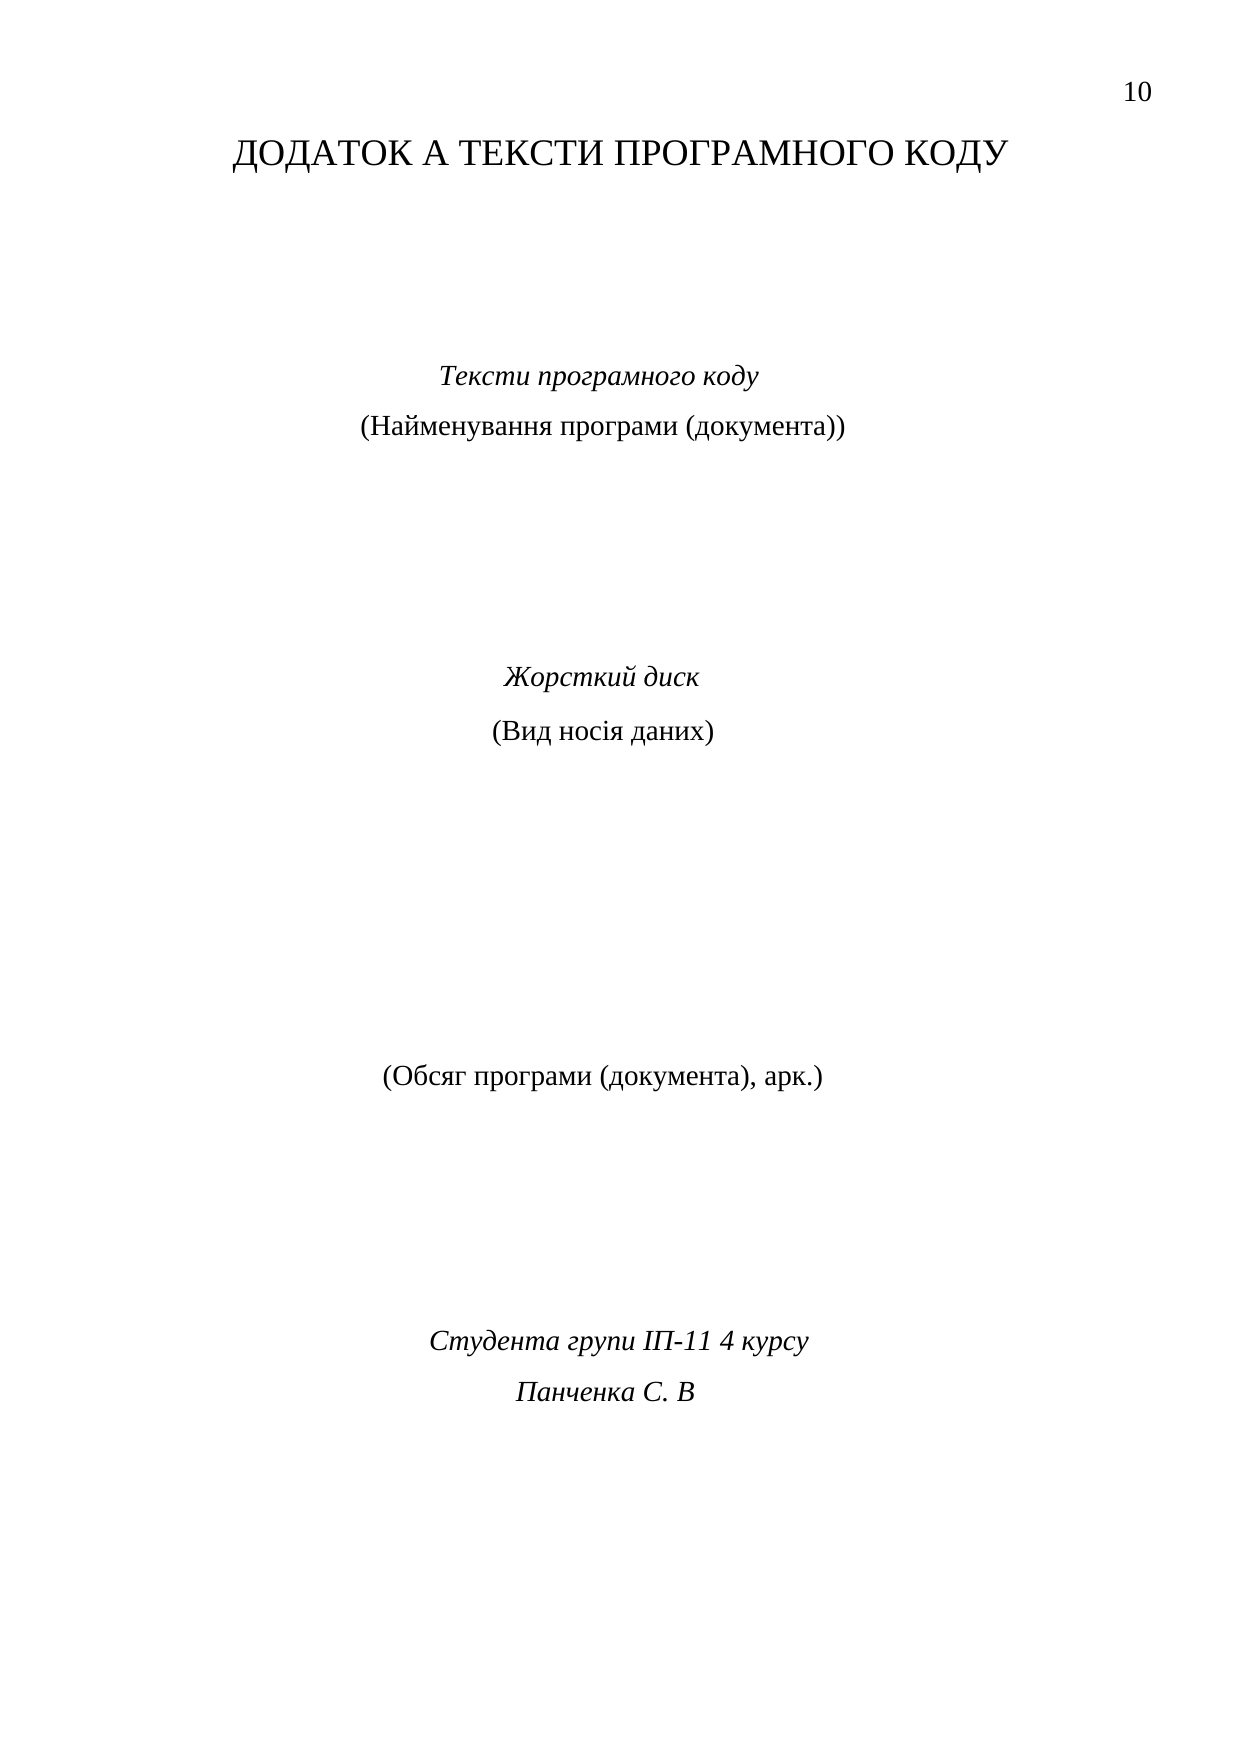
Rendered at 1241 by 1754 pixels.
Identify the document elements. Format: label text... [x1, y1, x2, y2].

text Жорсткий диск [138, 659, 1067, 693]
text Панченка С. В [450, 1374, 756, 1407]
text Тексти програмного коду [138, 358, 1067, 392]
text (Обсяг програми (документа), арк.) [138, 1058, 1067, 1091]
text (Вид носія даних) [139, 713, 1067, 747]
subtitle ДОДАТОК А ТЕКСТИ ПРОГРАМНОГО КОДУ [118, 130, 1122, 173]
text (Найменування програми (документа)) [138, 409, 1067, 442]
text Студента групи ІП-11 4 курсу [118, 1323, 1122, 1357]
